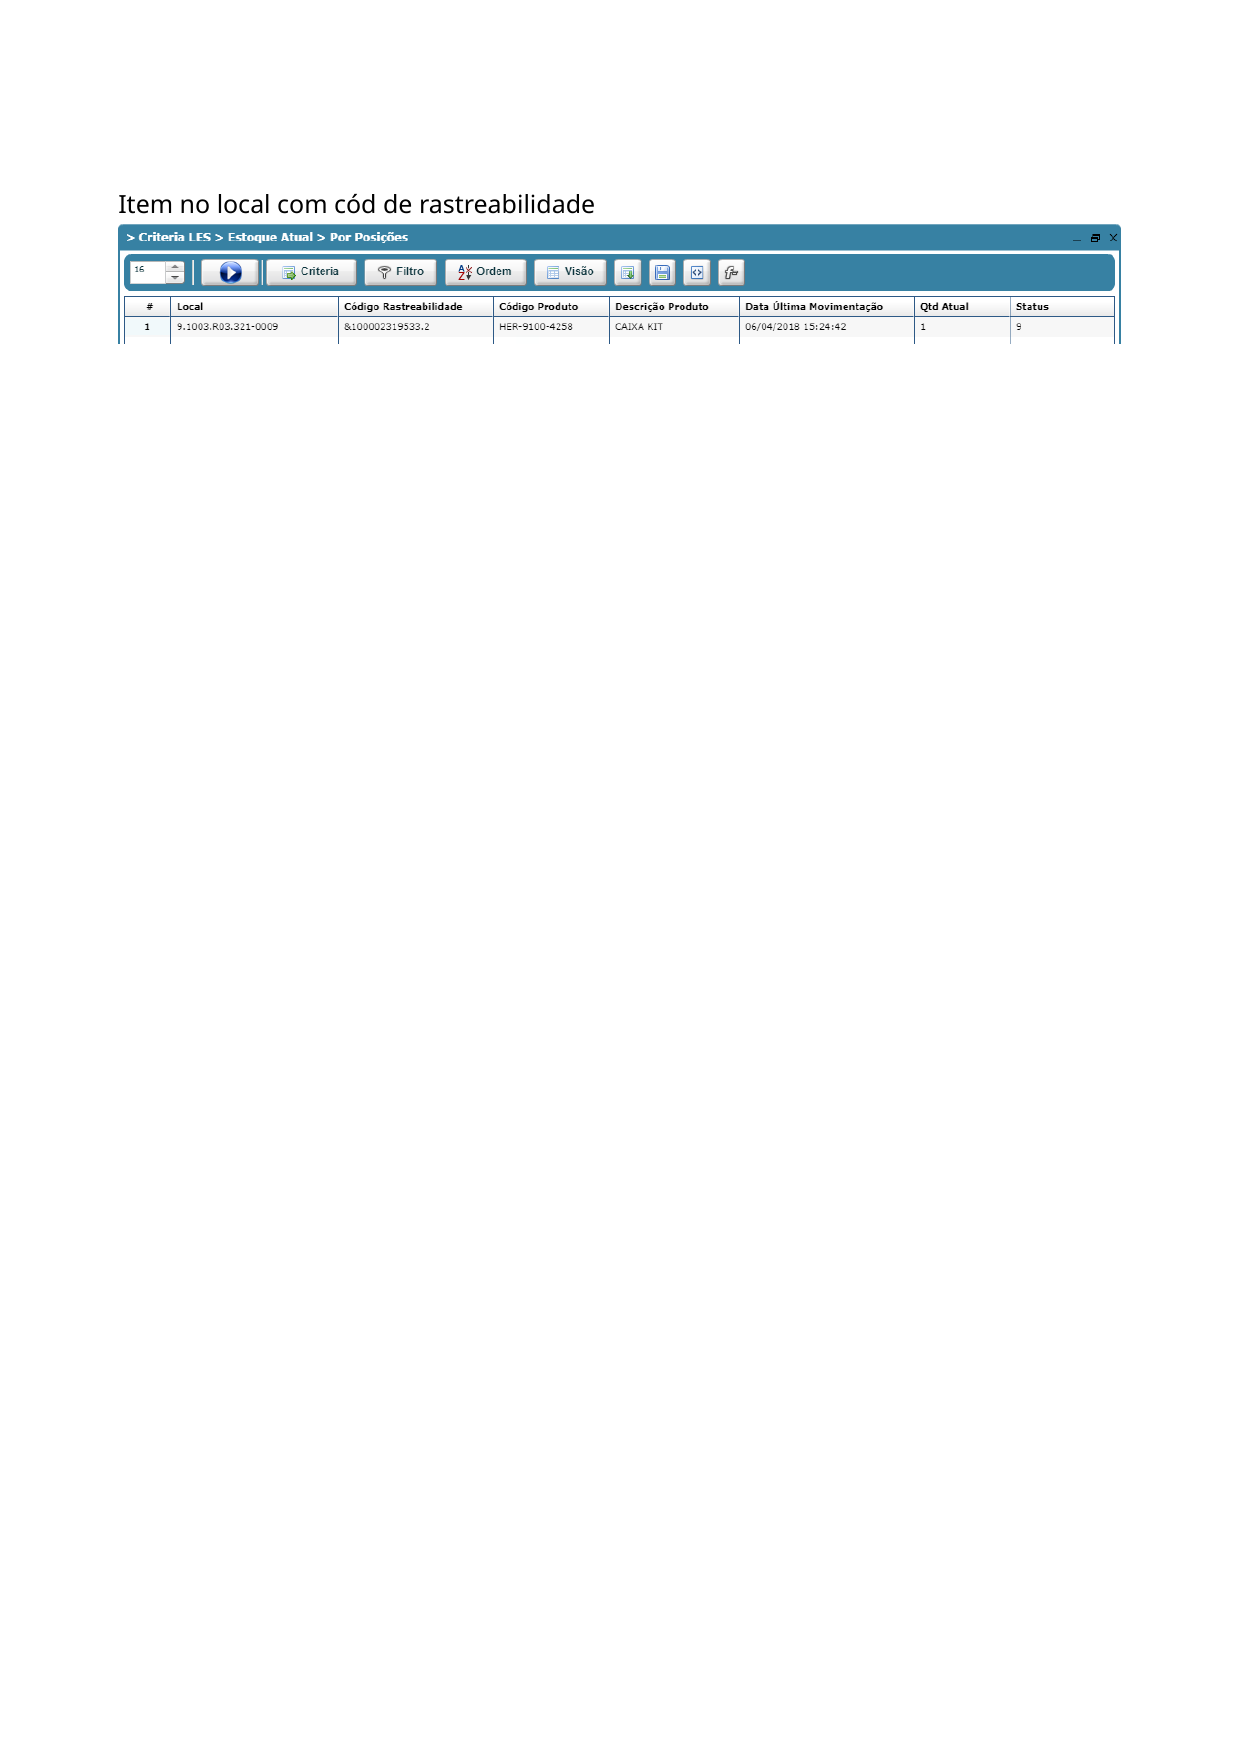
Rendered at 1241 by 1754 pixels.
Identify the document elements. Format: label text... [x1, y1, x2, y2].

picture [118, 220, 1123, 344]
text Item no local com cód de rastreabilidade [118, 186, 1122, 220]
